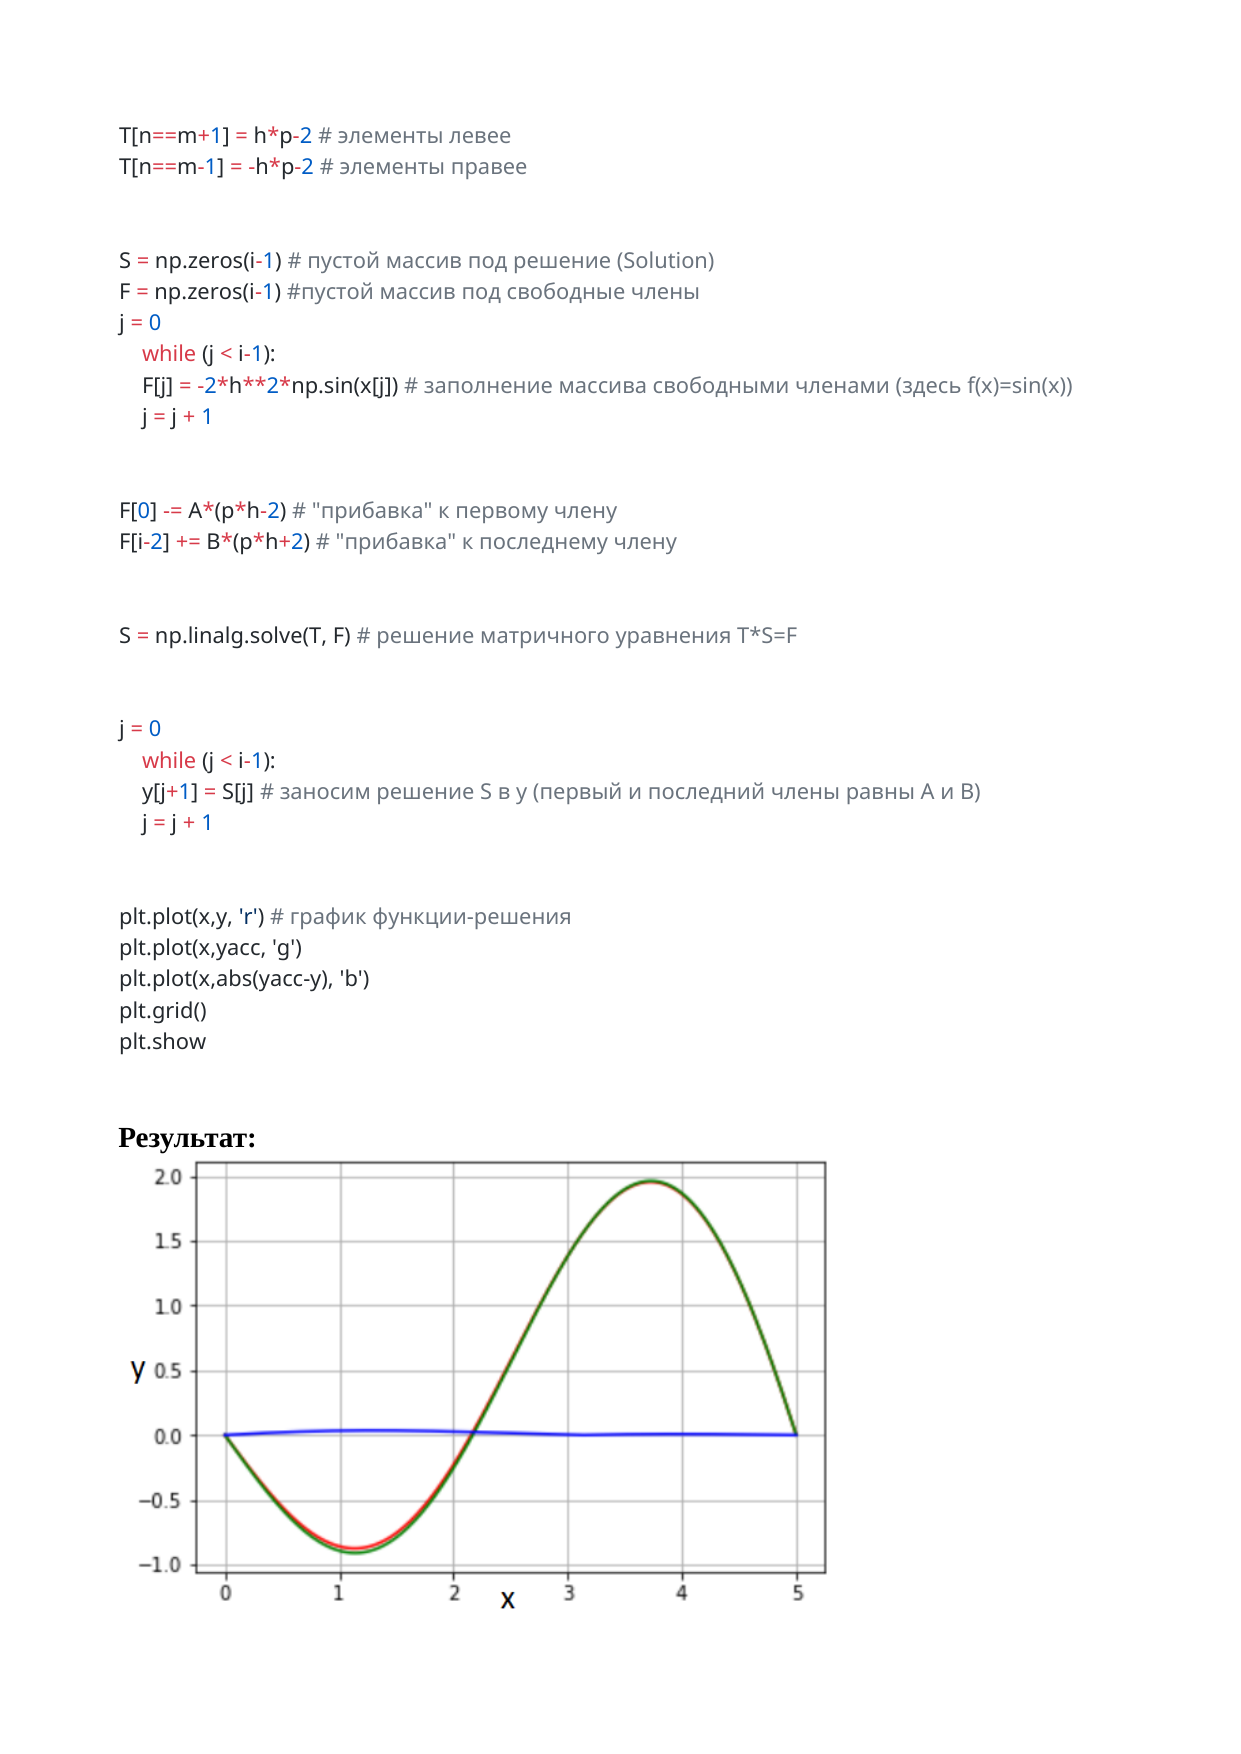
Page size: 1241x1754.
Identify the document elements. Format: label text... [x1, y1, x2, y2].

table_cell y[j+1] = S[j] # заносим решение S в y (первый и последний члены равны А и В) [103, 774, 1097, 806]
table_cell j = j + 1 [103, 806, 1097, 837]
table_cell plt.show [103, 1024, 1097, 1056]
table_cell plt.grid() [103, 993, 1097, 1024]
table_cell [103, 431, 1097, 462]
table_cell F = np.zeros(i-1) #пустой массив под свободные члены [103, 274, 1097, 306]
table_cell j = j + 1 [103, 399, 1097, 431]
table_cell j = 0 [103, 306, 1097, 337]
text Результат: [118, 1120, 1122, 1154]
table_cell [103, 1056, 1097, 1087]
table_cell plt.plot(x,y, 'r') # график функции-решения plt.plot(x,yacc, 'g') plt.plot(x,abs(yacc-y), 'b') [103, 868, 1097, 993]
table_cell j = 0 [103, 681, 1097, 743]
table_cell S = np.linalg.solve(T, F) # решение матричного уравнения T*S=F [103, 587, 1097, 649]
table_cell [103, 556, 1097, 587]
table_cell F[j] = -2*h**2*np.sin(x[j]) # заполнение массива свободными членами (здесь f(x)=sin(x)) [103, 368, 1097, 399]
table_cell F[i-2] += B*(p*h+2) # "прибавка" к последнему члену [103, 524, 1097, 556]
table_cell [103, 181, 1097, 212]
table_cell S = np.zeros(i-1) # пустой массив под решение (Solution) [103, 212, 1097, 274]
table_cell while (j < i-1): [103, 743, 1097, 774]
table_cell [103, 649, 1097, 681]
table_cell [103, 837, 1097, 868]
table_cell while (j < i-1): [103, 337, 1097, 368]
table_cell T[n==m+1] = h*p-2 # элементы левее [103, 118, 1097, 149]
picture [118, 1154, 832, 1616]
table_cell F[0] -= A*(p*h-2) # "прибавка" к первому члену [103, 462, 1097, 524]
table_cell T[n==m-1] = -h*p-2 # элементы правее [103, 149, 1097, 181]
